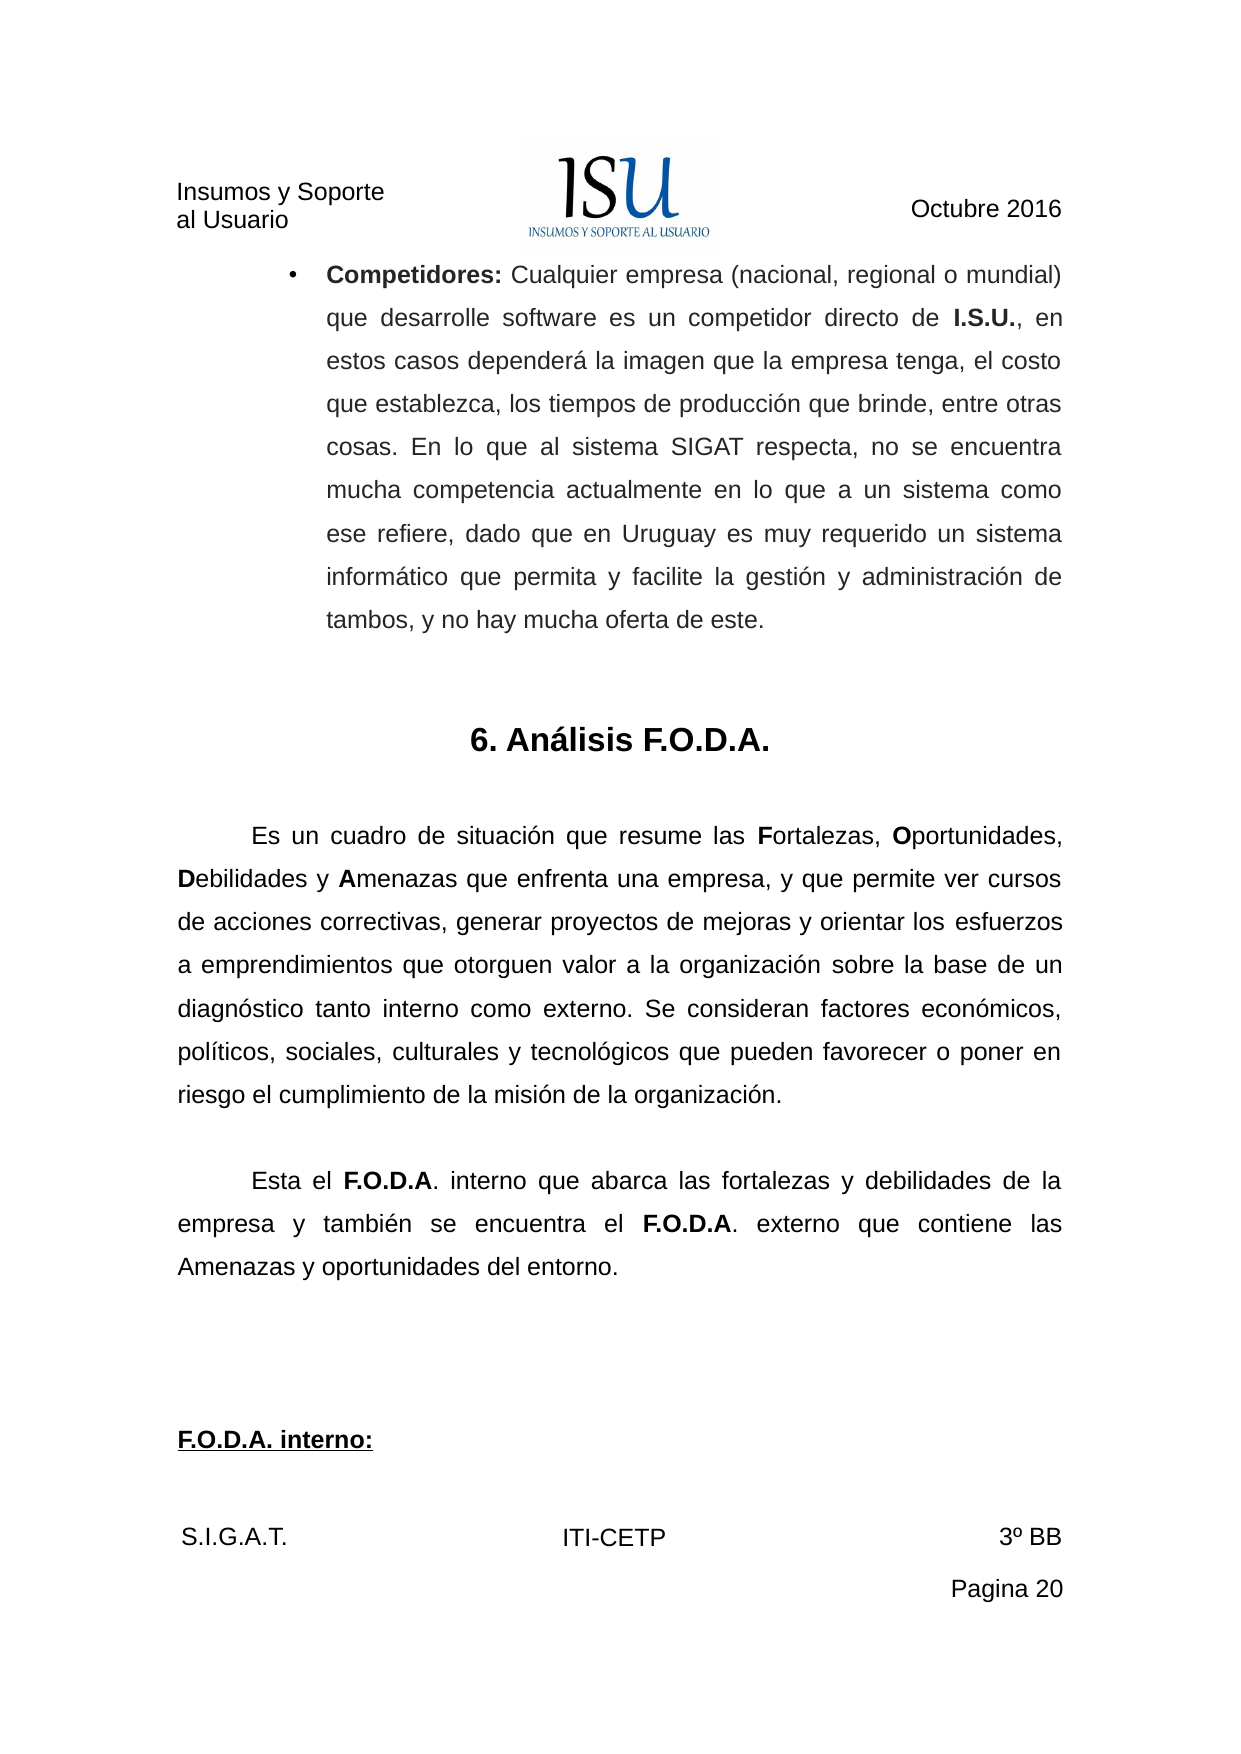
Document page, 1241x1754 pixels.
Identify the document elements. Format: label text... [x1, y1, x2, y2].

text F.O.D.A. interno: [177, 1425, 1063, 1453]
list Competidores: Cualquier empresa (nacional, regional o mundial) que desarrolle software es un competidor directo de I.S.U., en estos casos dependerá la imagen que la empresa tenga, el costo que establezca, los tiempos de producción que brinde, entre otras cosas. En lo que al sistema SIGAT respecta, no se encuentra mucha competencia actualmente en lo que a un sistema como ese refiere, dado que en Uruguay es muy requerido un sistema informático que permita y facilite la gestión y administración de tambos, y no hay mucha oferta de este. [288, 260, 1063, 634]
picture [517, 138, 723, 252]
text Esta el F.O.D.A. interno que abarca las fortalezas y debilidades de la empresa y también se encuentra el F.O.D.A. externo que contiene las Amenazas y oportunidades del entorno. [177, 1166, 1063, 1281]
text 6. Análisis F.O.D.A. [177, 720, 1063, 759]
text Es un cuadro de situación que resume las Fortalezas, Oportunidades, Debilidades y Amenazas que enfrenta una empresa, y que permite ver cursos de acciones correctivas, generar proyectos de mejoras y orientar los esfuerzos a emprendimientos que otorguen valor a la organización sobre la base de un diagnóstico tanto interno como externo. Se consideran factores económicos, políticos, sociales, culturales y tecnológicos que pueden favorecer o poner en riesgo el cumplimiento de la misión de la organización. [177, 821, 1063, 1108]
